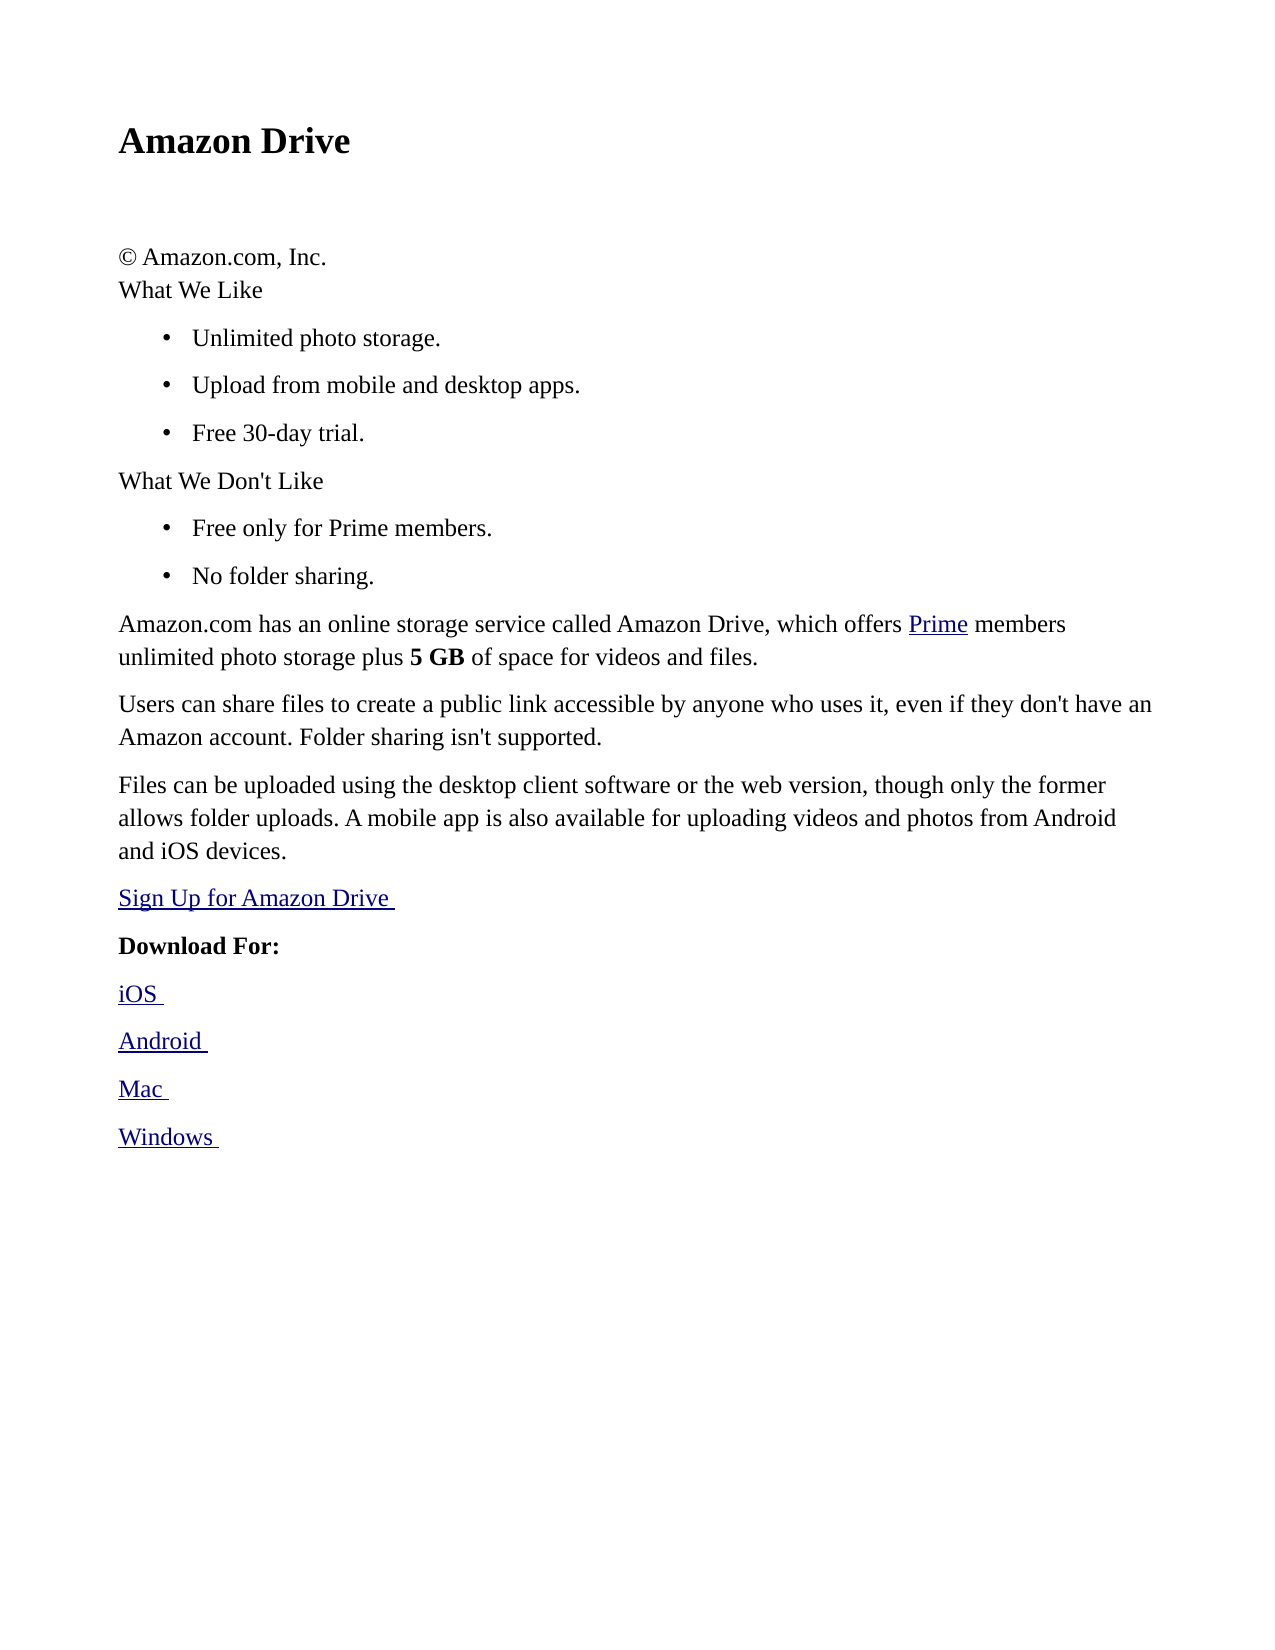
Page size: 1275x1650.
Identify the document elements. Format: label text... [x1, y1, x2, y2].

text Files can be uploaded using the desktop client software or the web version, though only the former allows folder uploads. A mobile app is also available for uploading videos and photos from Android and iOS devices. [118, 770, 1157, 865]
list No folder sharing. [162, 561, 1157, 590]
list Unlimited photo storage. [162, 323, 1157, 352]
text Download For: [118, 931, 1157, 960]
text © Amazon.com, Inc. [118, 242, 1157, 271]
text Users can share files to create a public link accessible by anyone who uses it, even if they don't have an Amazon account. Folder sharing isn't supported. [118, 689, 1157, 751]
text Mac [118, 1074, 1157, 1103]
text Windows [118, 1122, 1157, 1150]
subtitle Amazon Drive [118, 118, 1157, 161]
text iOS [118, 979, 1157, 1007]
list Upload from mobile and desktop apps. [162, 371, 1157, 399]
list Free 30-day trial. [162, 418, 1157, 447]
text What We Like [118, 275, 1157, 304]
text What We Don't Like [118, 466, 1157, 494]
list Free only for Prime members. [162, 513, 1157, 542]
text Android [118, 1026, 1157, 1055]
text Sign Up for Amazon Drive [118, 883, 1157, 912]
text Amazon.com has an online storage service called Amazon Drive, which offers Prime members unlimited photo storage plus 5 GB of space for videos and files. [118, 609, 1157, 670]
